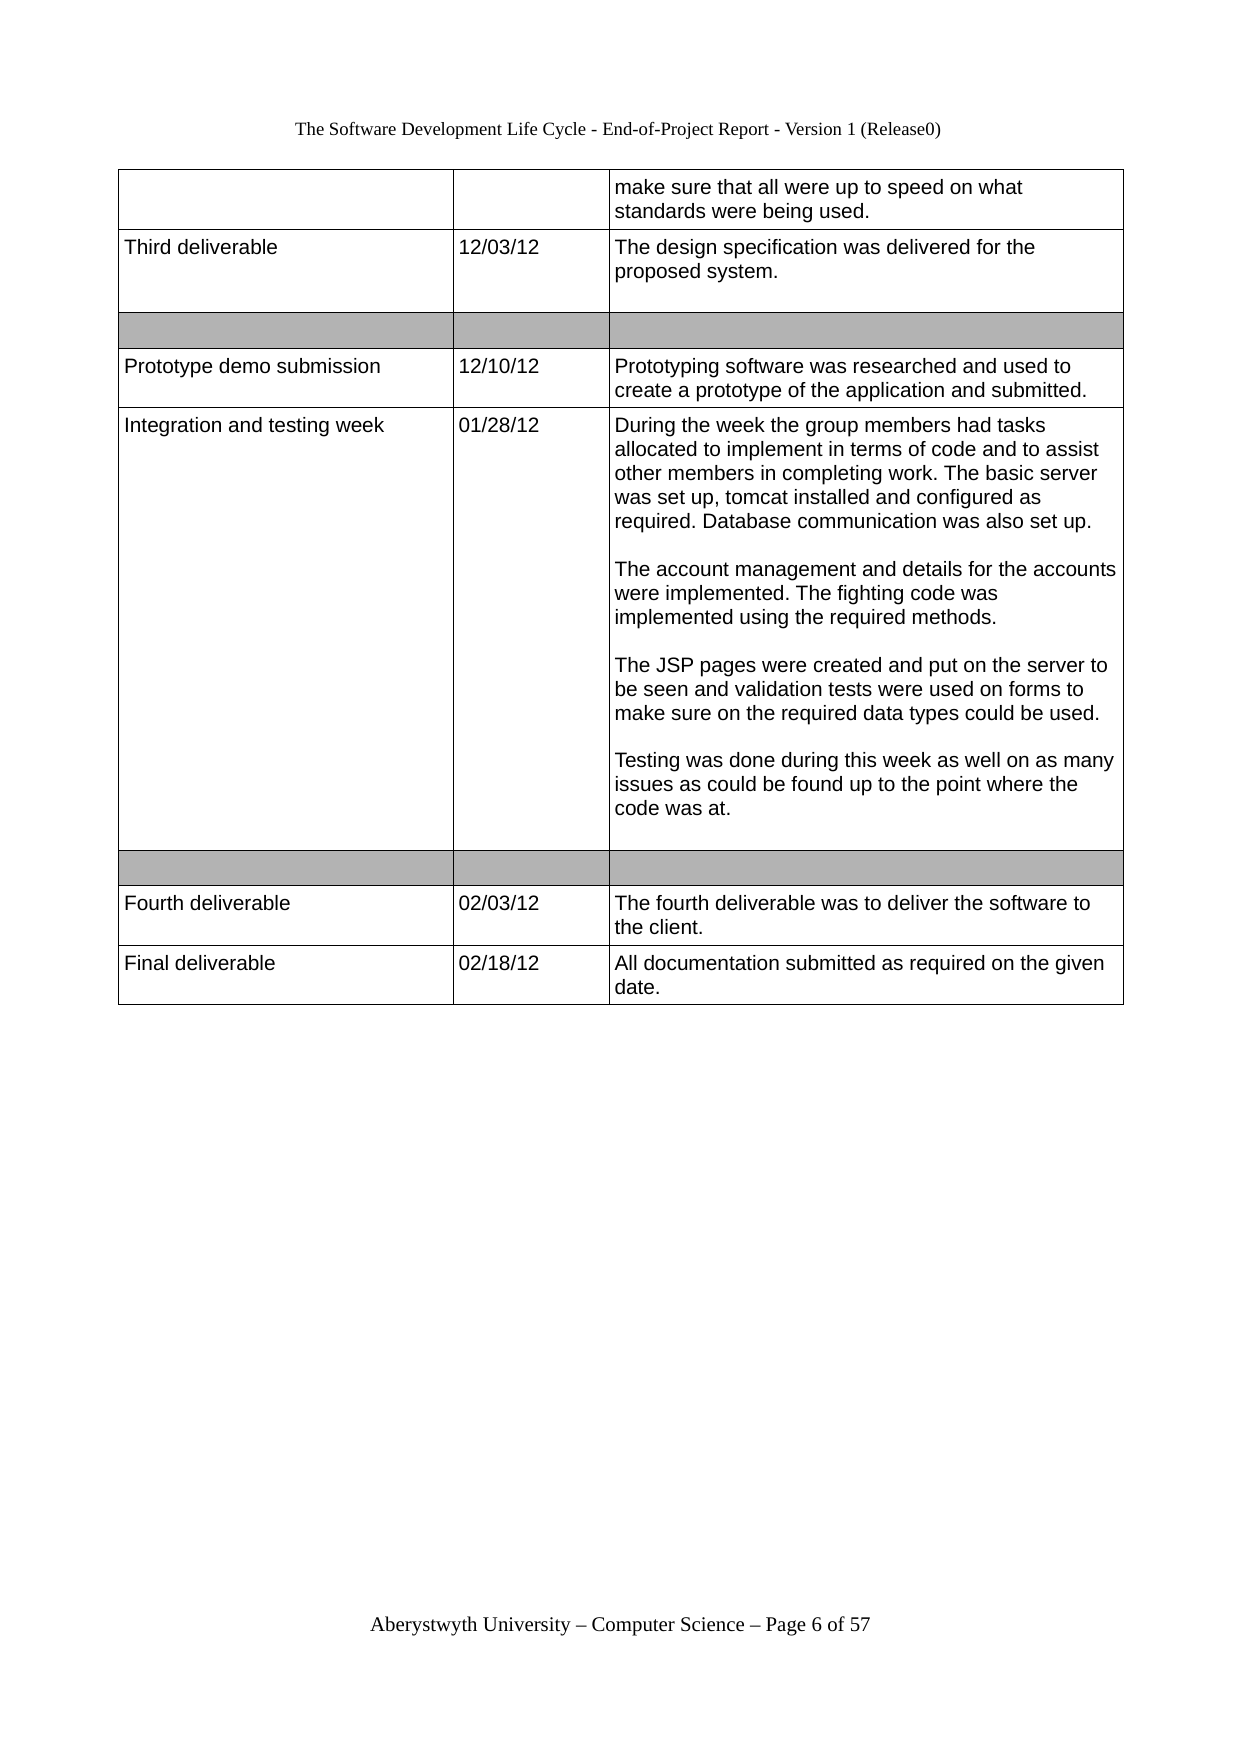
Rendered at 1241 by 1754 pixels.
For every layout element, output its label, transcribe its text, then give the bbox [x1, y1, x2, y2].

table_cell [119, 313, 453, 348]
table_cell [119, 851, 453, 885]
table_cell [610, 851, 1123, 885]
table_cell The design specification was delivered for the proposed system. [610, 230, 1123, 312]
table_cell Prototyping software was researched and used to create a prototype of the application and submitted. [610, 349, 1123, 407]
table_cell During the week the group members had tasks allocated to implement in terms of code and to assist other members in completing work. The basic server was set up, tomcat installed and configured as required. Database communication was also set up. The account management and details for the accounts were implemented. The fighting code was implemented using the required methods. The JSP pages were created and put on the server to be seen and validation tests were used on forms to make sure on the required data types could be used. Testing was done during this week as well on as many issues as could be found up to the point where the code was at. [610, 408, 1123, 850]
table_cell make sure that all were up to speed on what standards were being used. [610, 170, 1123, 229]
table_cell Third deliverable [119, 230, 453, 312]
table_cell [454, 170, 609, 229]
table_cell Final deliverable [119, 946, 453, 1004]
table_cell 03/02/12 [454, 886, 609, 945]
table_cell Integration and testing week [119, 408, 453, 850]
table_cell [119, 170, 453, 229]
table_cell [610, 313, 1123, 348]
table_cell 28/01/12 [454, 408, 609, 850]
table_cell 10/12/12 [454, 349, 609, 407]
table_cell 18/02/12 [454, 946, 609, 1004]
table_cell 03/12/12 [454, 230, 609, 312]
table_cell [454, 851, 609, 885]
table_cell Prototype demo submission [119, 349, 453, 407]
table_cell All documentation submitted as required on the given date. [610, 946, 1123, 1004]
table_cell [454, 313, 609, 348]
table_cell The fourth deliverable was to deliver the software to the client. [610, 886, 1123, 945]
table_cell Fourth deliverable [119, 886, 453, 945]
